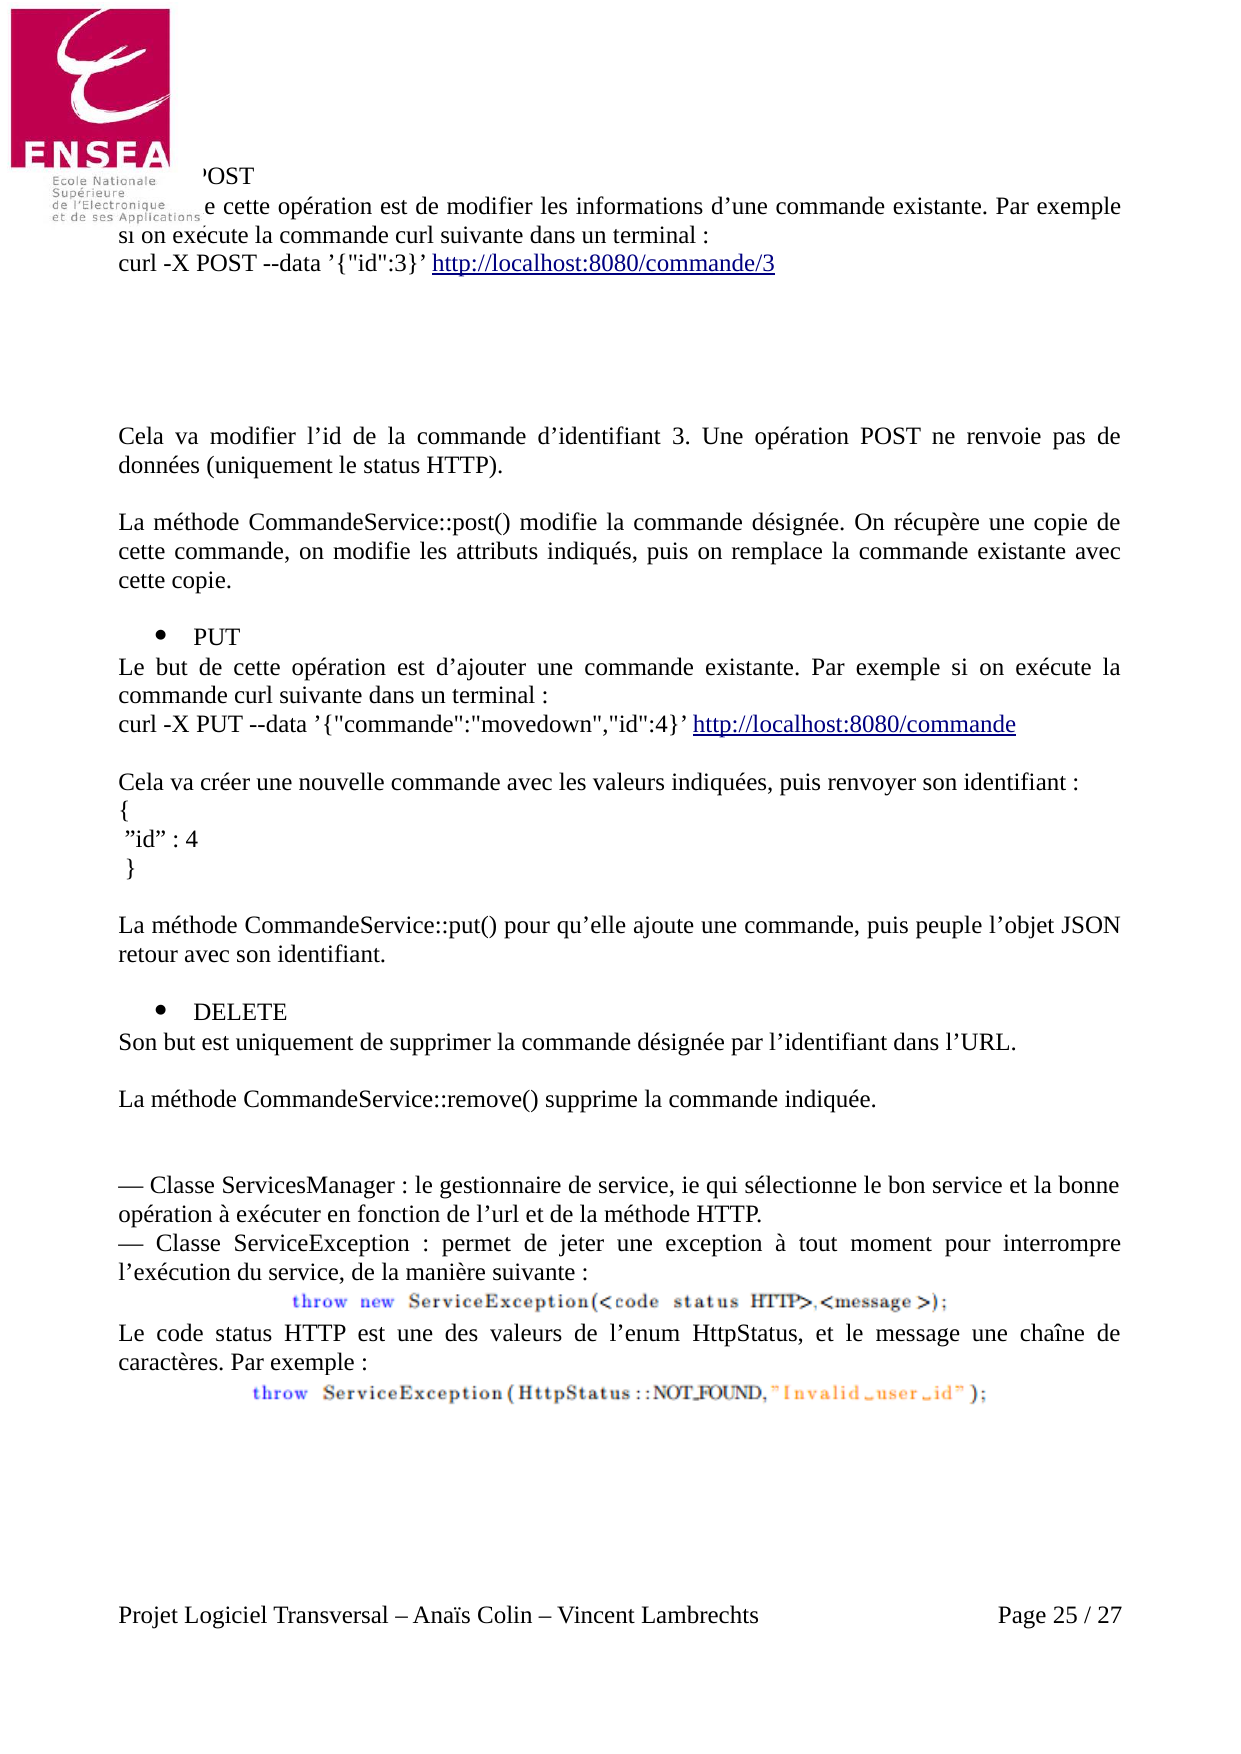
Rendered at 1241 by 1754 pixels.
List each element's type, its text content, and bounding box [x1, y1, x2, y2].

list POST [204, 161, 1122, 191]
list DELETE [156, 997, 1122, 1027]
text { [118, 796, 1122, 824]
text — Classe ServiceException : permet de jeter une exception à tout moment pour interrompre l’exécution du service, de la manière suivante : [118, 1228, 1122, 1285]
text La méthode CommandeService::post() modifie la commande désignée. On récupère une copie de cette commande, on modifie les attributs indiqués, puis on remplace la commande existante avec cette copie. [118, 507, 1122, 593]
list PUT [156, 622, 1122, 652]
text La méthode CommandeService::remove() supprime la commande indiquée. [118, 1084, 1122, 1113]
text } [118, 853, 1122, 882]
text curl -X PUT --data ’{"commande":"movedown","id":4}’ http://localhost:8080/commande [118, 709, 1122, 738]
text Le but de cette opération est d’ajouter une commande existante. Par exemple si on exécute la commande curl suivante dans un terminal : [118, 652, 1122, 709]
text Le but de cette opération est de modifier les informations d’une commande existante. Par exemple si on exécute la commande curl suivante dans un terminal : [118, 191, 1122, 248]
text — Classe ServicesManager : le gestionnaire de service, ie qui sélectionne le bon service et la bonne opération à exécuter en fonction de l’url et de la méthode HTTP. [118, 1170, 1122, 1228]
text ”id” : 4 [118, 824, 1122, 853]
text Cela va modifier l’id de la commande d’identifiant 3. Une opération POST ne renvoie pas de données (uniquement le status HTTP). [118, 421, 1122, 478]
text curl -X POST --data ’{"id":3}’ http://localhost:8080/commande/3 [118, 248, 1122, 277]
text Le code status HTTP est une des valeurs de l’enum HttpStatus, et le message une chaîne de caractères. Par exemple : [118, 1318, 1122, 1376]
text Cela va créer une nouvelle commande avec les valeurs indiquées, puis renvoyer son identifiant : [118, 767, 1122, 796]
text La méthode CommandeService::put() pour qu’elle ajoute une commande, puis peuple l’objet JSON retour avec son identifiant. [118, 911, 1122, 968]
text Son but est uniquement de supprimer la commande désignée par l’identifiant dans l’URL. [118, 1027, 1122, 1055]
